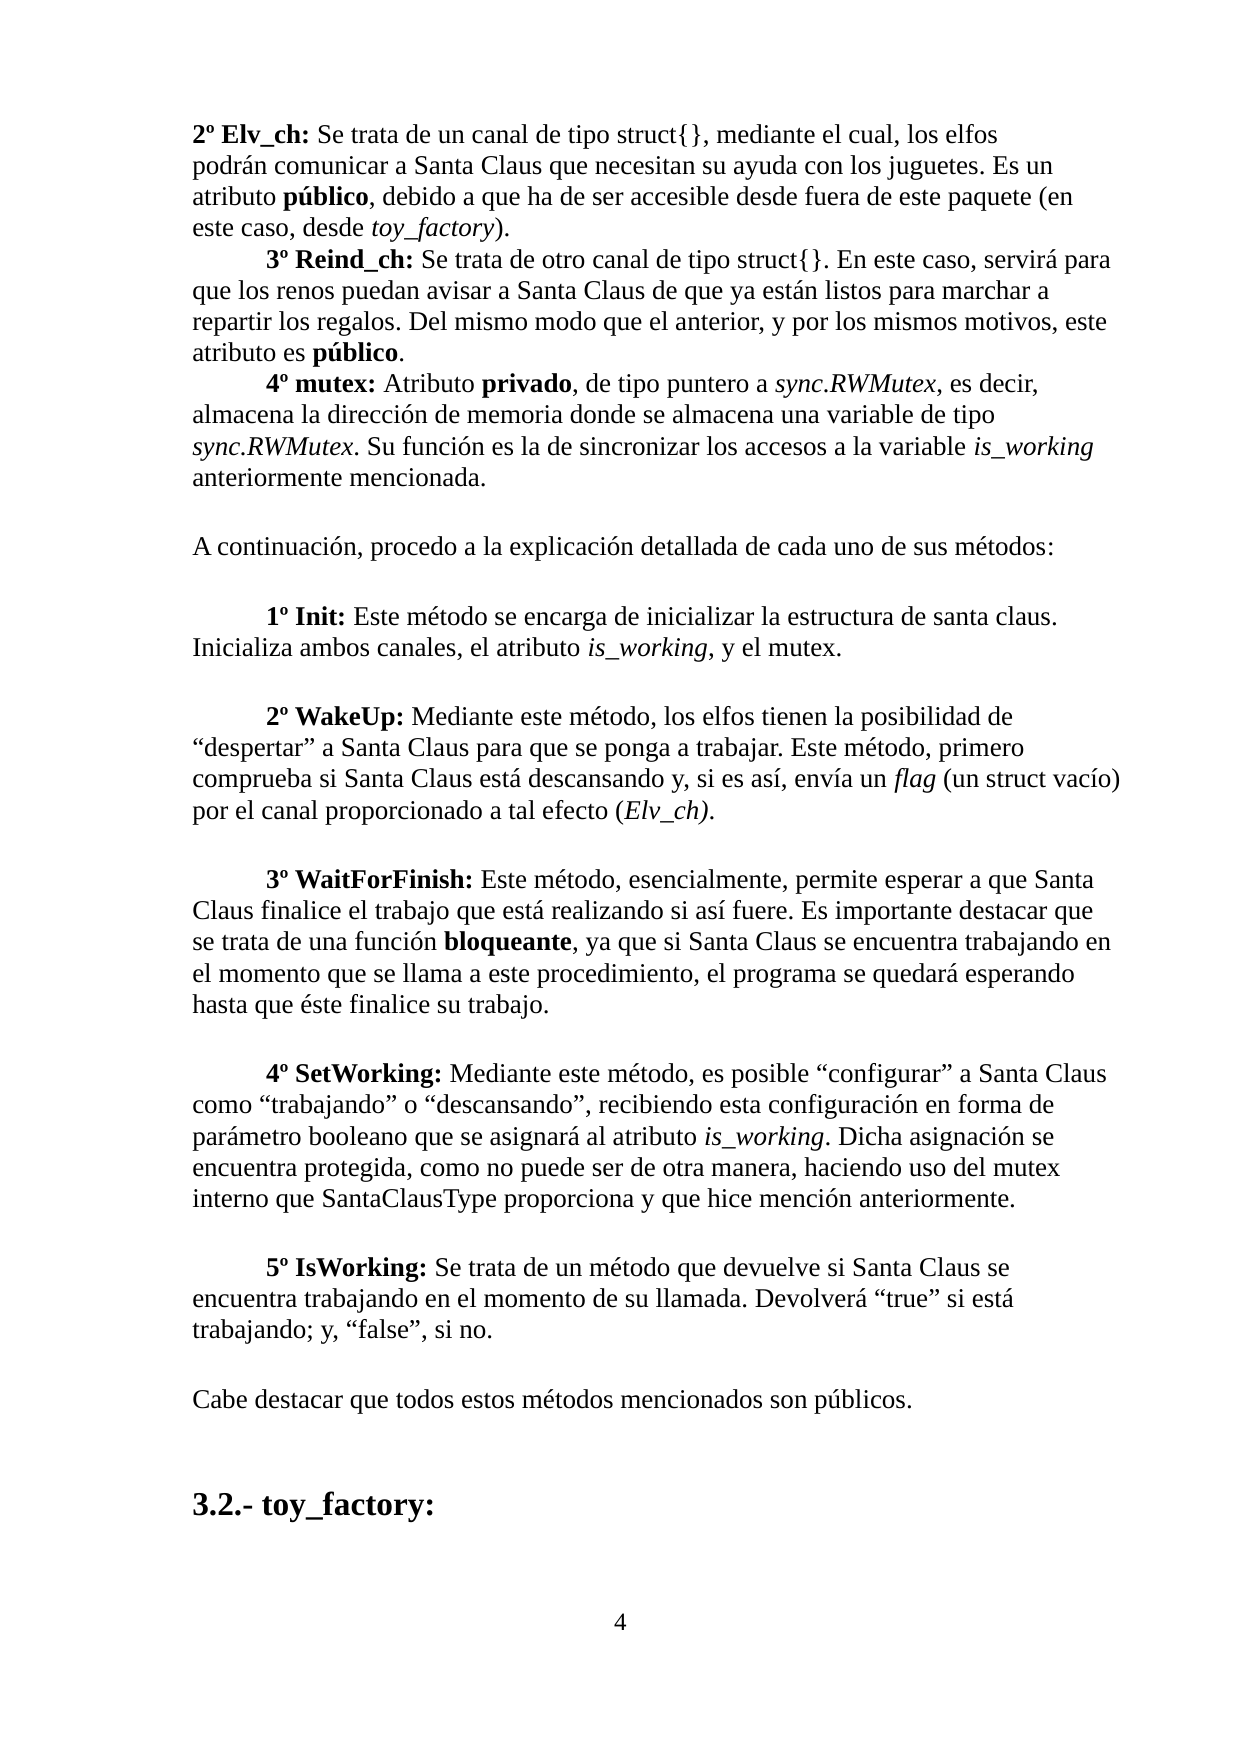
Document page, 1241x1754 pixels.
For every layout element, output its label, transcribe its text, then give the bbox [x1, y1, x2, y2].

text Cabe destacar que todos estos métodos mencionados son públicos. [118, 1383, 1122, 1414]
text 1º Init: Este método se encarga de inicializar la estructura de santa claus. Inicializa ambos canales, el atributo is_working, y el mutex. [118, 600, 1122, 662]
text 4º mutex: Atributo privado, de tipo puntero a sync.RWMutex, es decir, almacena la dirección de memoria donde se almacena una variable de tipo sync.RWMutex. Su función es la de sincronizar los accesos a la variable is_working anteriormente mencionada. [118, 367, 1122, 492]
text 2º WakeUp: Mediante este método, los elfos tienen la posibilidad de “despertar” a Santa Claus para que se ponga a trabajar. Este método, primero comprueba si Santa Claus está descansando y, si es así, envía un flag (un struct vacío) por el canal proporcionado a tal efecto (Elv_ch). [118, 700, 1122, 825]
text atributo público, debido a que ha de ser accesible desde fuera de este paquete (en este caso, desde toy_factory). [118, 180, 1122, 243]
text A continuación, procedo a la explicación detallada de cada uno de sus métodos: [118, 530, 1122, 561]
text 4º SetWorking: Mediante este método, es posible “configurar” a Santa Claus como “trabajando” o “descansando”, recibiendo esta configuración en forma de parámetro booleano que se asignará al atributo is_working. Dicha asignación se encuentra protegida, como no puede ser de otra manera, haciendo uso del mutex interno que SantaClausType proporciona y que hice mención anteriormente. [118, 1057, 1122, 1213]
text 5º IsWorking: Se trata de un método que devuelve si Santa Claus se encuentra trabajando en el momento de su llamada. Devolverá “true” si está trabajando; y, “false”, si no. [118, 1251, 1122, 1345]
text 3º Reind_ch: Se trata de otro canal de tipo struct{}. En este caso, servirá para que los renos puedan avisar a Santa Claus de que ya están listos para marchar a repartir los regalos. Del mismo modo que el anterior, y por los mismos motivos, este atributo es público. [118, 243, 1122, 367]
text 3.2.- toy_factory: [118, 1484, 1122, 1522]
text 3º WaitForFinish: Este método, esencialmente, permite esperar a que Santa Claus finalice el trabajo que está realizando si así fuere. Es importante destacar que se trata de una función bloqueante, ya que si Santa Claus se encuentra trabajando en el momento que se llama a este procedimiento, el programa se quedará esperando hasta que éste finalice su trabajo. [118, 863, 1122, 1019]
text 2º Elv_ch: Se trata de un canal de tipo struct{}, mediante el cual, los elfos podrán comunicar a Santa Claus que necesitan su ayuda con los juguetes. Es un [118, 118, 1122, 180]
